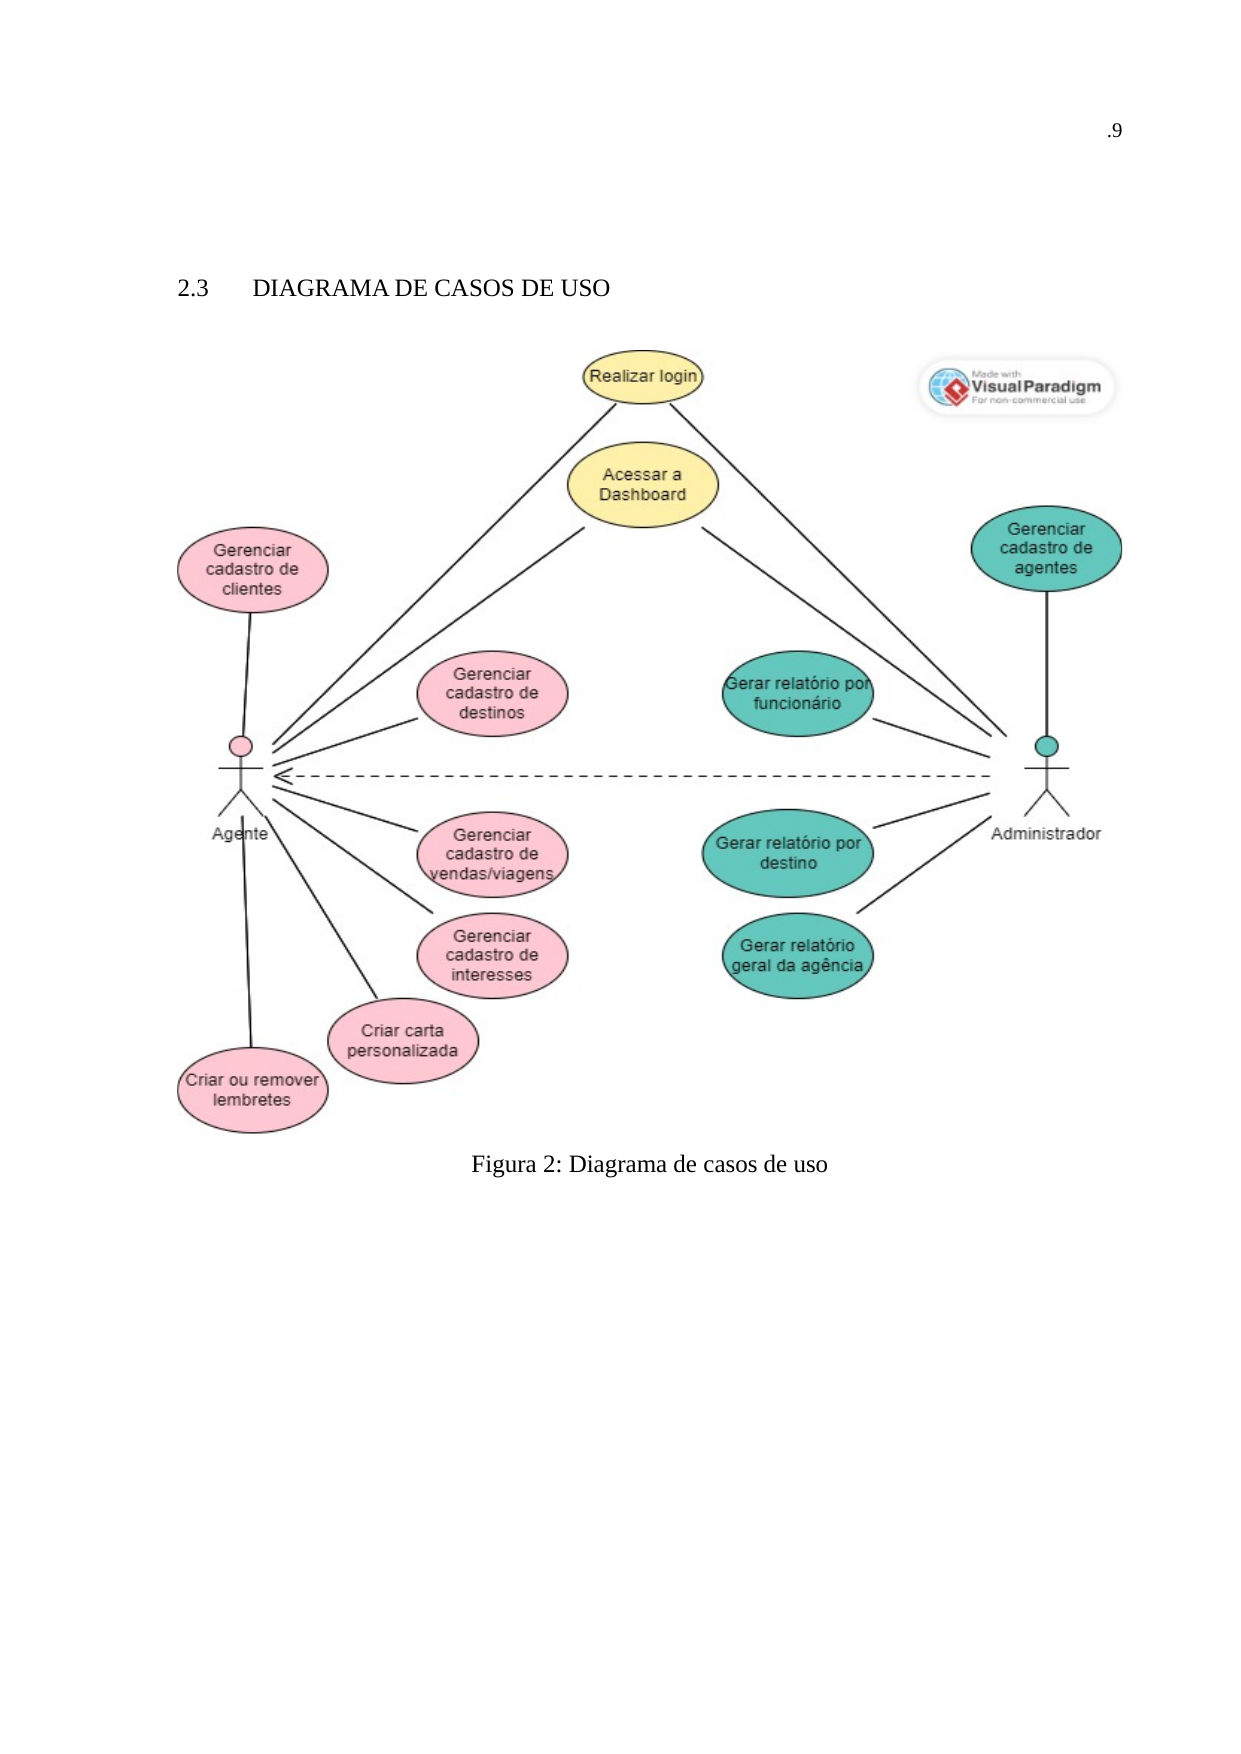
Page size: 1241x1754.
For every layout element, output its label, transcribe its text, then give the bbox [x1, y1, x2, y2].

picture [177, 350, 1123, 1135]
subtitle DIAGRAMA DE CASOS DE USO [177, 273, 1122, 302]
text Figura 2: Diagrama de casos de uso [108, 351, 1191, 1177]
